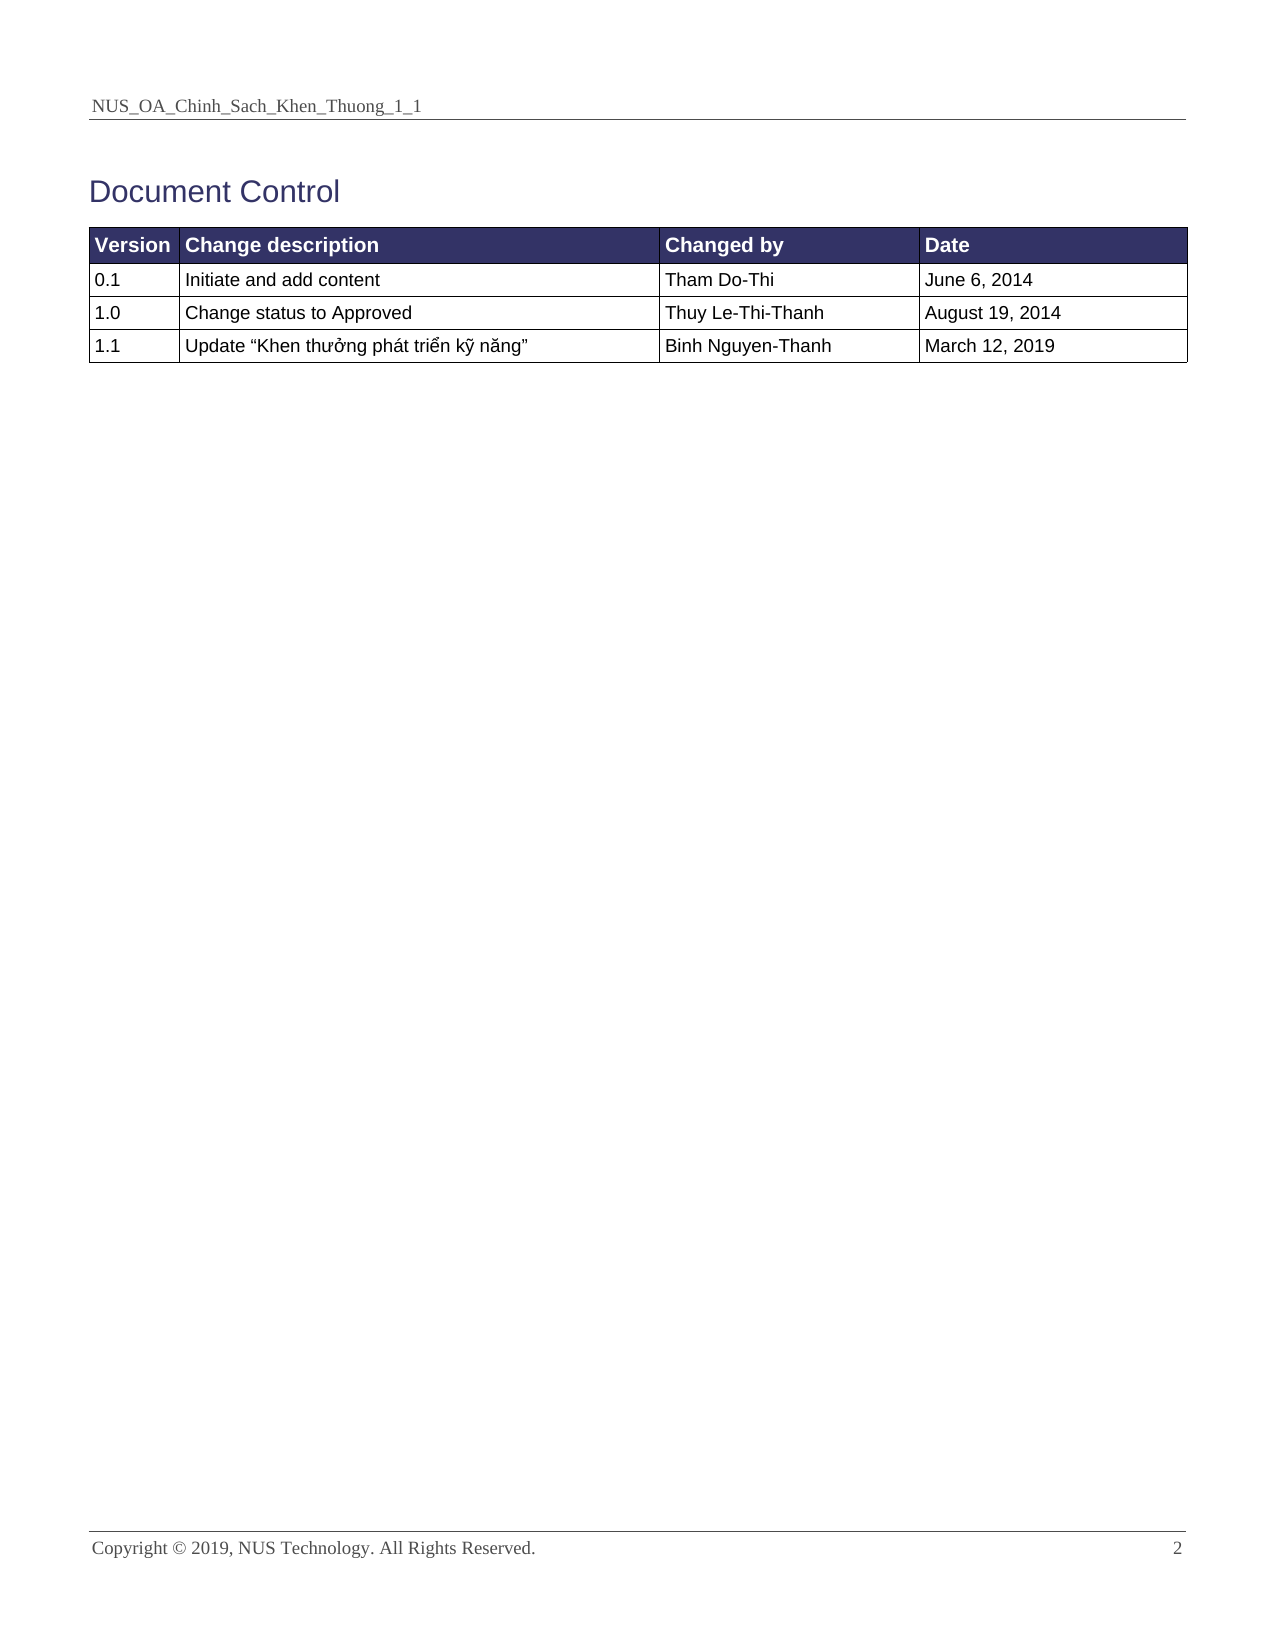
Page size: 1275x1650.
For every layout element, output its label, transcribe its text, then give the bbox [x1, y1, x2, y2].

table_cell Tham Do-Thi [660, 264, 919, 296]
subtitle Document Control [88, 173, 1186, 209]
table_cell Initiate and add content [180, 264, 659, 296]
table_cell Update “Khen thưởng phát triển kỹ năng” [180, 330, 659, 362]
table_cell Change status to Approved [180, 297, 659, 329]
table_cell August 19, 2014 [920, 297, 1187, 329]
table_cell June 6, 2014 [920, 264, 1187, 296]
table_cell Thuy Le-Thi-Thanh [660, 297, 919, 329]
table_cell 0.1 [90, 264, 179, 296]
table_cell March 12, 2019 [920, 330, 1187, 362]
table_cell Binh Nguyen-Thanh [660, 330, 919, 362]
table_cell 1.0 [90, 297, 179, 329]
table_header Changed by [660, 228, 919, 263]
table_header Version [90, 228, 179, 263]
table_cell 1.1 [90, 330, 179, 362]
table_header Change description [180, 228, 659, 263]
table_header Date [920, 228, 1187, 263]
